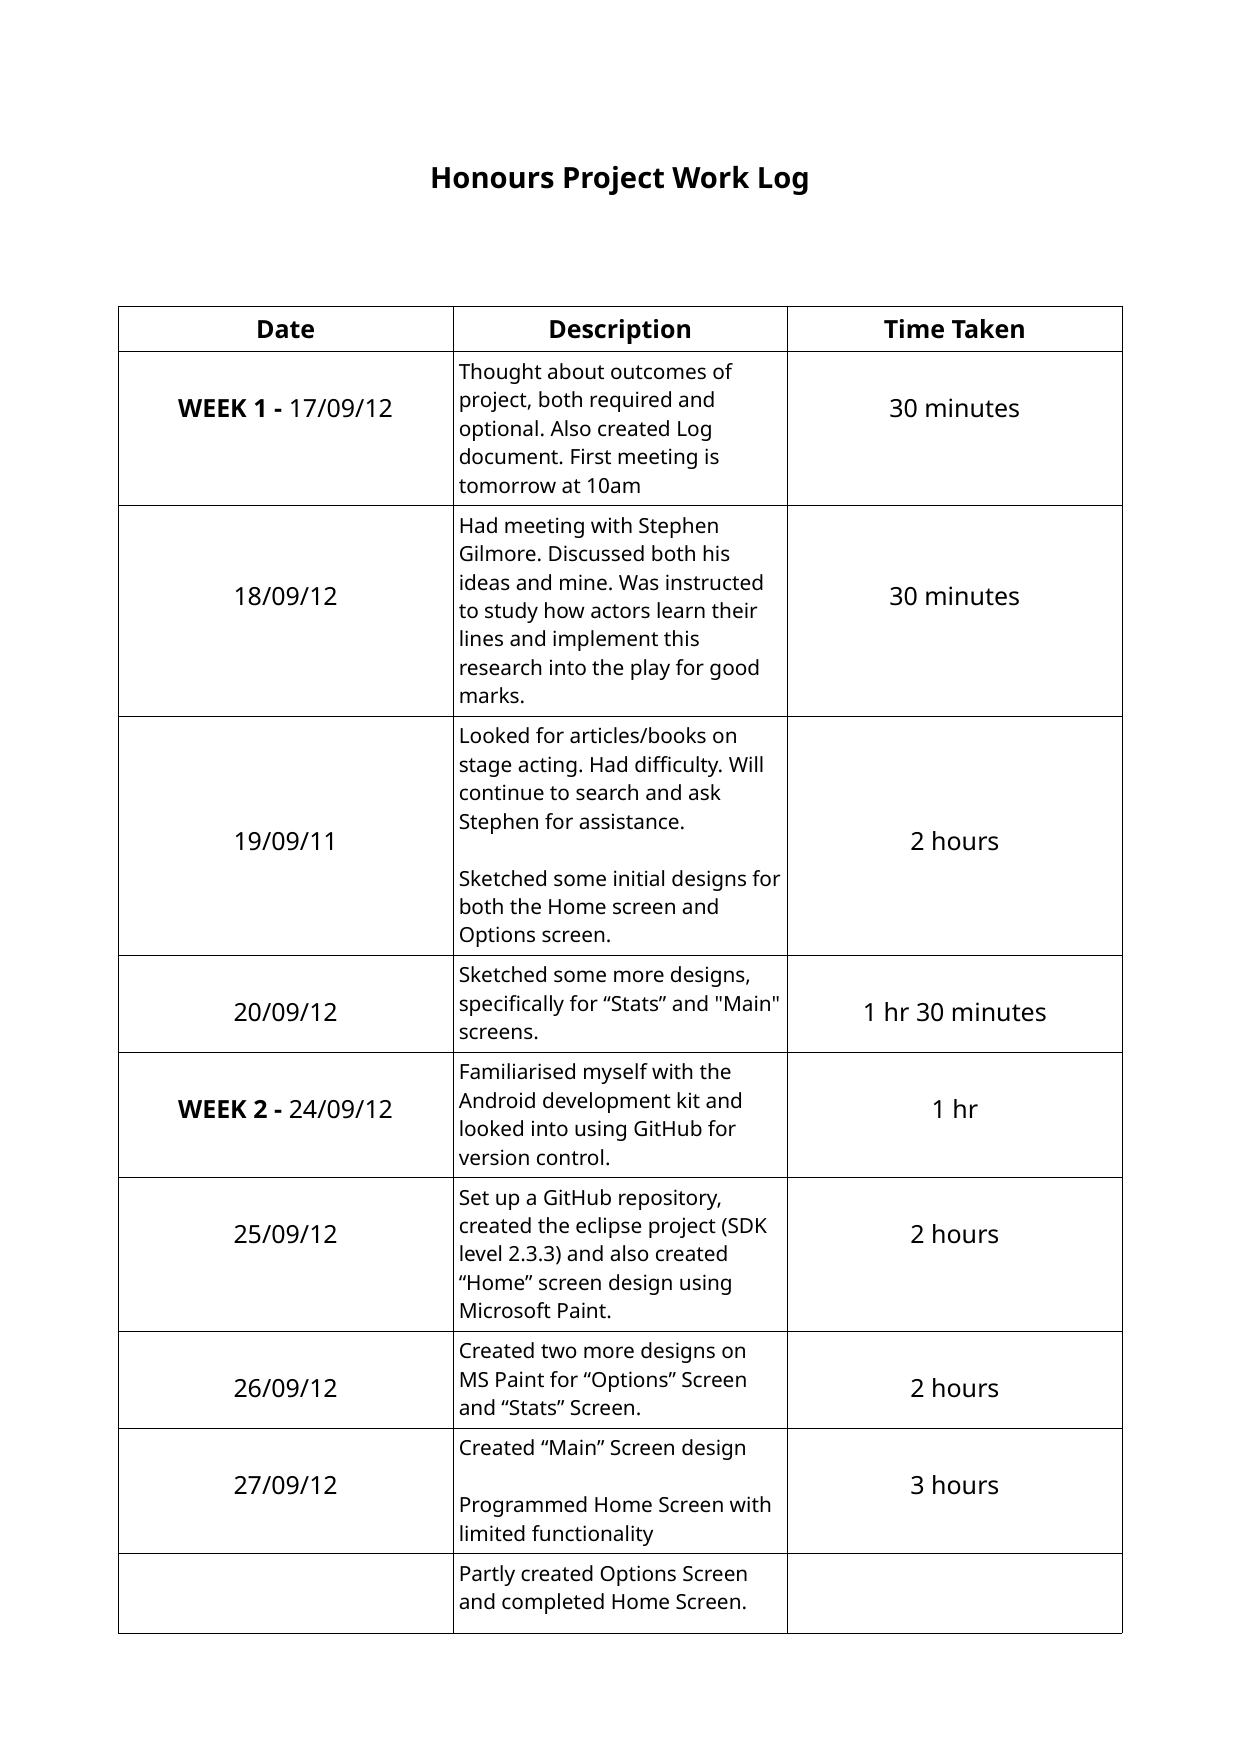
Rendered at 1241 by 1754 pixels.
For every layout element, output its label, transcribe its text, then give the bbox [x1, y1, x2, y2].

table_cell [788, 1554, 1122, 1632]
table_cell Created two more designs on MS Paint for “Options” Screen and “Stats” Screen. [454, 1332, 787, 1427]
table_header Date [119, 307, 453, 351]
table_cell 2 hours [788, 1178, 1122, 1331]
table_cell 30 minutes [788, 352, 1122, 505]
table_cell 20/09/12 [119, 956, 453, 1052]
table_cell 3 hours [788, 1429, 1122, 1553]
table_cell 30 minutes [788, 506, 1122, 716]
table_header Time Taken [788, 307, 1122, 351]
table_cell Partly created Options Screen and completed Home Screen. [454, 1554, 787, 1632]
table_cell WEEK 1 - 17/09/12 [119, 352, 453, 505]
table_cell Sketched some more designs, specifically for “Stats” and "Main" screens. [454, 956, 787, 1052]
table_cell Familiarised myself with the Android development kit and looked into using GitHub for version control. [454, 1053, 787, 1177]
table_cell 18/09/12 [119, 506, 453, 716]
table_cell Thought about outcomes of project, both required and optional. Also created Log document. First meeting is tomorrow at 10am [454, 352, 787, 505]
table_cell Created “Main” Screen design Programmed Home Screen with limited functionality [454, 1429, 787, 1553]
table_cell Set up a GitHub repository, created the eclipse project (SDK level 2.3.3) and also created “Home” screen design using Microsoft Paint. [454, 1178, 787, 1331]
table_cell [119, 1554, 453, 1632]
table_cell Looked for articles/books on stage acting. Had difficulty. Will continue to search and ask Stephen for assistance. Sketched some initial designs for both the Home screen and Options screen. [454, 717, 787, 955]
table_cell 1 hr 30 minutes [788, 956, 1122, 1052]
table_cell 19/09/11 [119, 717, 453, 955]
table_cell 2 hours [788, 1332, 1122, 1427]
table_header Description [454, 307, 787, 351]
table_cell 2 hours [788, 717, 1122, 955]
table_cell 25/09/12 [119, 1178, 453, 1331]
table_cell WEEK 2 - 24/09/12 [119, 1053, 453, 1177]
table_cell 26/09/12 [119, 1332, 453, 1427]
table_cell 27/09/12 [119, 1429, 453, 1553]
table_cell Had meeting with Stephen Gilmore. Discussed both his ideas and mine. Was instructed to study how actors learn their lines and implement this research into the play for good marks. [454, 506, 787, 716]
table_cell 1 hr [788, 1053, 1122, 1177]
text Honours Project Work Log [118, 158, 1122, 197]
